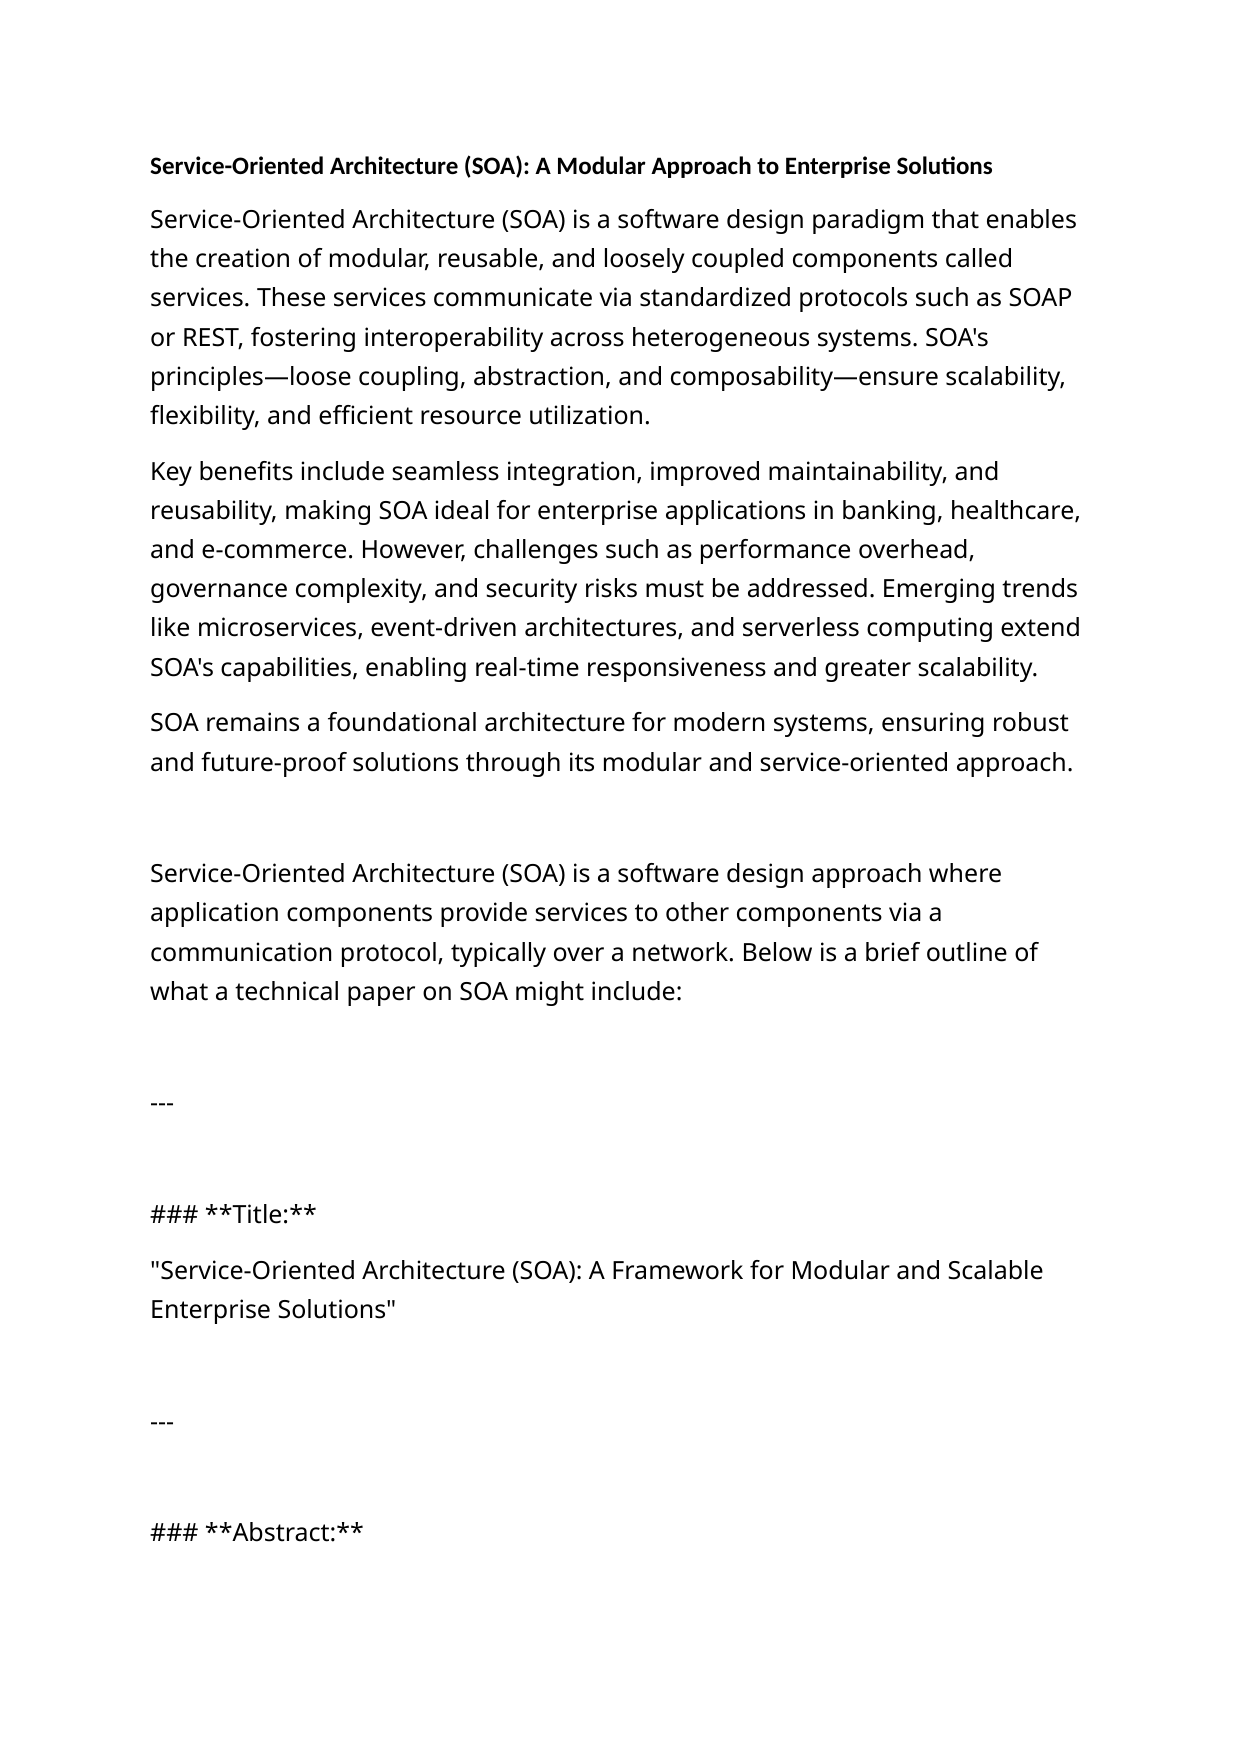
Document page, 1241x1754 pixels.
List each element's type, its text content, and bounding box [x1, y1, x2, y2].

text Service-Oriented Architecture (SOA) is a software design paradigm that enables the creation of modular, reusable, and loosely coupled components called services. These services communicate via standardized protocols such as SOAP or REST, fostering interoperability across heterogeneous systems. SOA's principles—loose coupling, abstraction, and composability—ensure scalability, flexibility, and efficient resource utilization. [150, 202, 1090, 432]
text "Service-Oriented Architecture (SOA): A Framework for Modular and Scalable Enterprise Solutions" [150, 1252, 1090, 1326]
text ### **Abstract:** [150, 1515, 1090, 1549]
text Service-Oriented Architecture (SOA): A Modular Approach to Enterprise Solutions [150, 150, 1090, 181]
text Service-Oriented Architecture (SOA) is a software design approach where application components provide services to other components via a communication protocol, typically over a network. Below is a brief outline of what a technical paper on SOA might include: [150, 856, 1090, 1007]
text SOA remains a foundational architecture for modern systems, ensuring robust and future-proof solutions through its modular and service-oriented approach. [150, 705, 1090, 778]
text ### **Title:** [150, 1197, 1090, 1231]
text --- [150, 1403, 1090, 1437]
text --- [150, 1085, 1090, 1119]
text Key benefits include seamless integration, improved maintainability, and reusability, making SOA ideal for enterprise applications in banking, healthcare, and e-commerce. However, challenges such as performance overhead, governance complexity, and security risks must be addressed. Emerging trends like microservices, event-driven architectures, and serverless computing extend SOA's capabilities, enabling real-time responsiveness and greater scalability. [150, 453, 1090, 683]
